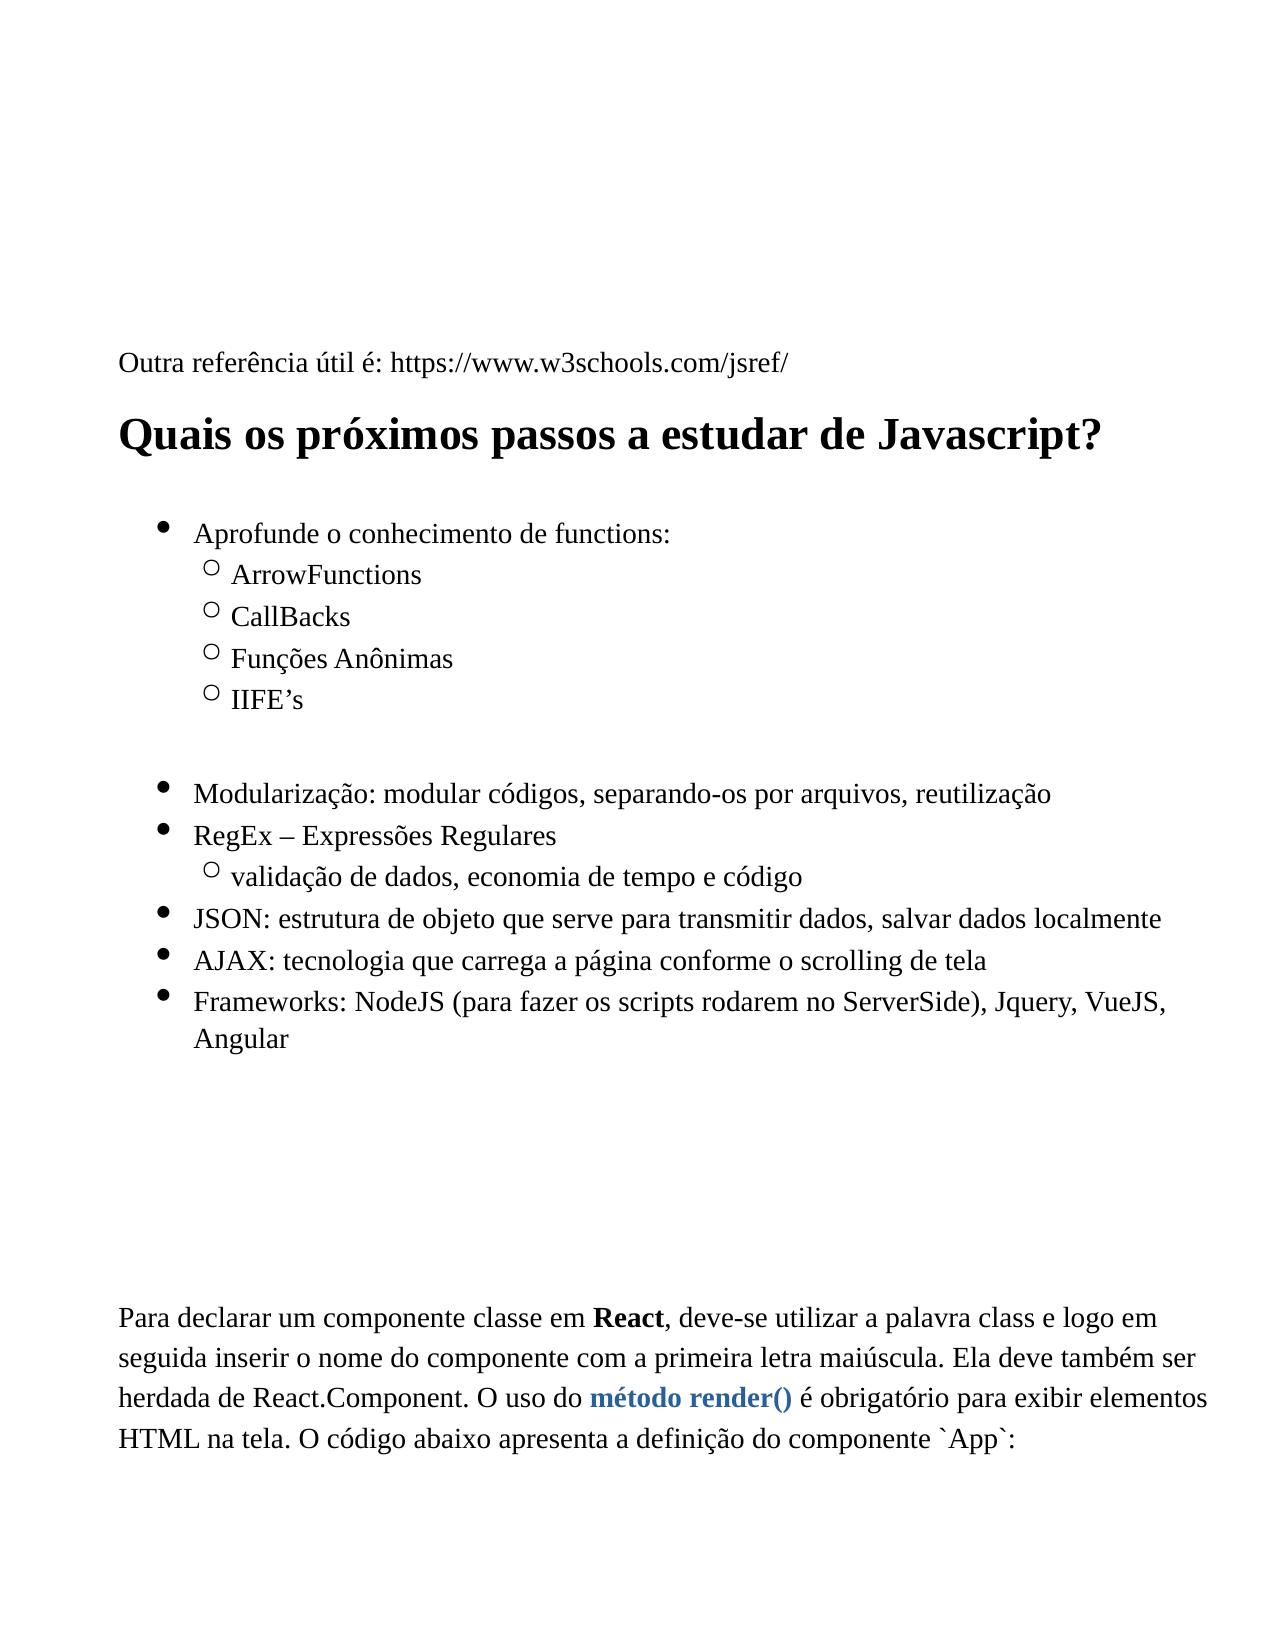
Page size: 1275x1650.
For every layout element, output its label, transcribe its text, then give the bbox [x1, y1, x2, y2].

list IIFE’s [193, 678, 1217, 720]
list Frameworks: NodeJS (para fazer os scripts rodarem no ServerSide), Jquery, VueJS, Angular [156, 980, 1217, 1055]
list AJAX: tecnologia que carrega a página conforme o scrolling de tela [156, 938, 1217, 980]
list validação de dados, economia de tempo e código [193, 855, 1217, 897]
text Outra referência útil é: https://www.w3schools.com/jsref/ [118, 345, 1270, 378]
list Funções Anônimas [193, 636, 1217, 678]
text Para declarar um componente classe em React, deve-se utilizar a palavra class e logo em seguida inserir o nome do componente com a primeira letra maiúscula. Ela deve também ser herdada de React.Component. O uso do método render() é obrigatório para exibir elementos HTML na tela. O código abaixo apresenta a definição do componente `App`: [118, 1300, 1217, 1454]
list CallBacks [193, 595, 1217, 636]
list JSON: estrutura de objeto que serve para transmitir dados, salvar dados localmente [156, 897, 1217, 938]
text Quais os próximos passos a estudar de Javascript? [118, 407, 1270, 459]
list Aprofunde o conhecimento de functions: [156, 511, 1217, 553]
list RegEx – Expressões Regulares [156, 813, 1217, 855]
list Modularização: modular códigos, separando-os por arquivos, reutilização [156, 772, 1217, 813]
list ArrowFunctions [193, 553, 1217, 595]
